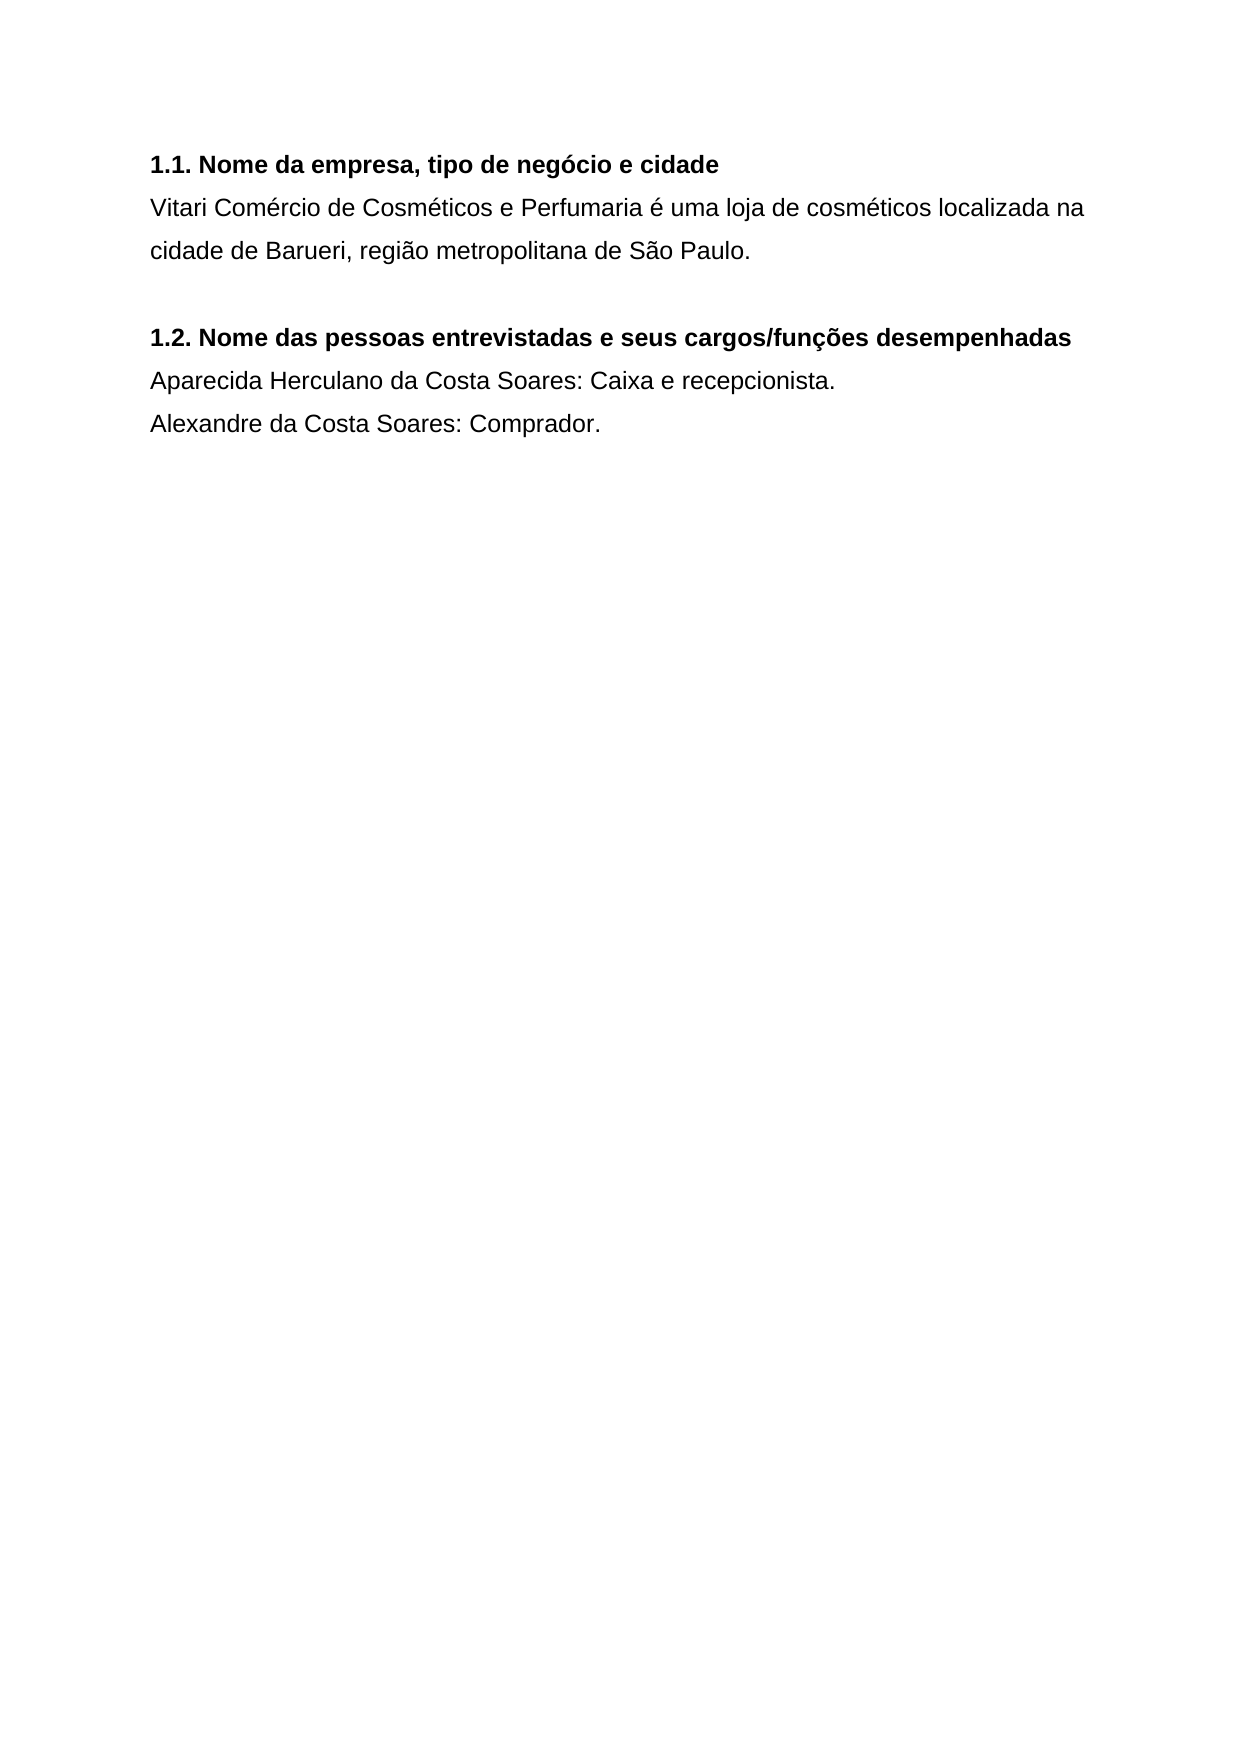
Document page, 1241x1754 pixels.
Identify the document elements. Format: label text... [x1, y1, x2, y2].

text Alexandre da Costa Soares: Comprador. [150, 409, 1090, 437]
text Vitari Comércio de Cosméticos e Perfumaria é uma loja de cosméticos localizada na cidade de Barueri, região metropolitana de São Paulo. [150, 193, 1090, 265]
text 1.2. Nome das pessoas entrevistadas e seus cargos/funções desempenhadas [150, 322, 1090, 351]
text 1.1. Nome da empresa, tipo de negócio e cidade [150, 150, 1090, 179]
text Aparecida Herculano da Costa Soares: Caixa e recepcionista. [150, 366, 1090, 394]
